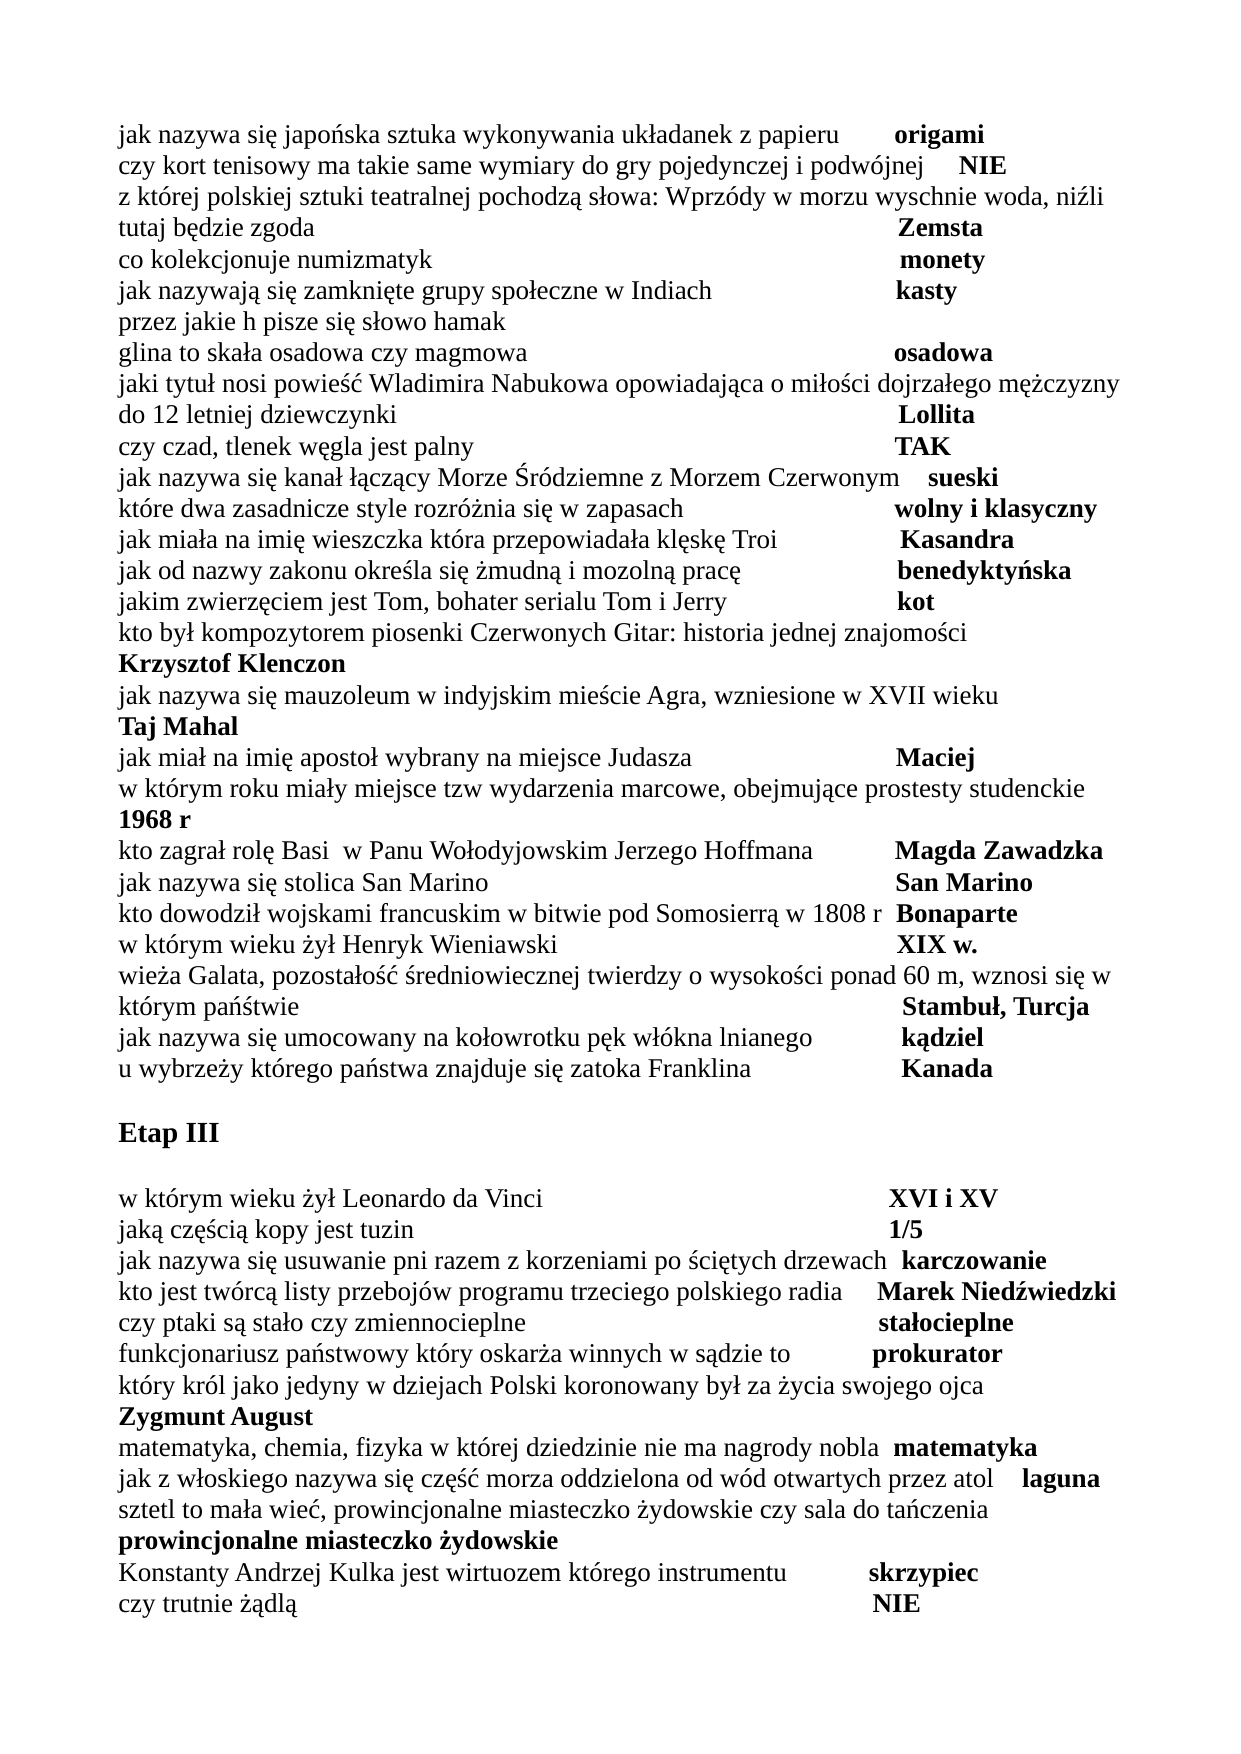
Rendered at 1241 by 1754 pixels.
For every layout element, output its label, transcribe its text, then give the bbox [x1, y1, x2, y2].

text w którym wieku żył Henryk Wieniawski XIX w. [118, 928, 1122, 959]
text jakim zwierzęciem jest Tom, bohater serialu Tom i Jerry kot [118, 585, 1122, 616]
text kto był kompozytorem piosenki Czerwonych Gitar: historia jednej znajomości [118, 616, 1122, 648]
text czy czad, tlenek węgla jest palny TAK [118, 429, 1122, 461]
text z której polskiej sztuki teatralnej pochodzą słowa: Wprzódy w morzu wyschnie woda, niźli tutaj będzie zgoda Zemsta [118, 180, 1122, 243]
text Etap III [118, 1115, 1122, 1148]
text jaką częścią kopy jest tuzin 1/5 [118, 1213, 1122, 1244]
text 1968 r [118, 803, 1122, 834]
text jaki tytuł nosi powieść Wladimira Nabukowa opowiadająca o miłości dojrzałego mężczyzny do 12 letniej dziewczynki Lollita [118, 367, 1122, 429]
text kto zagrał rolę Basi w Panu Wołodyjowskim Jerzego Hoffmana Magda Zawadzka [118, 834, 1122, 866]
text w którym roku miały miejsce tzw wydarzenia marcowe, obejmujące prostesty studenckie [118, 772, 1122, 803]
text Taj Mahal [118, 710, 1122, 741]
text wieża Galata, pozostałość średniowiecznej twierdzy o wysokości ponad 60 m, wznosi się w którym pańśtwie Stambuł, Turcja [118, 959, 1122, 1021]
text Zygmunt August [118, 1400, 1122, 1431]
text jak nazywa się japońska sztuka wykonywania układanek z papieru origami [118, 118, 1122, 149]
text jak miał na imię apostoł wybrany na miejsce Judasza Maciej [118, 741, 1122, 772]
text jak nazywa się mauzoleum w indyjskim mieście Agra, wzniesione w XVII wieku [118, 679, 1122, 710]
text co kolekcjonuje numizmatyk monety [118, 243, 1122, 274]
text czy kort tenisowy ma takie same wymiary do gry pojedynczej i podwójnej NIE [118, 149, 1122, 180]
text matematyka, chemia, fizyka w której dziedzinie nie ma nagrody nobla matematyka [118, 1431, 1122, 1462]
text w którym wieku żył Leonardo da Vinci XVI i XV [118, 1182, 1122, 1213]
text które dwa zasadnicze style rozróżnia się w zapasach wolny i klasyczny [118, 492, 1122, 523]
text który król jako jedyny w dziejach Polski koronowany był za życia swojego ojca [118, 1369, 1122, 1400]
text czy ptaki są stało czy zmiennocieplne stałocieplne [118, 1306, 1122, 1338]
text czy trutnie żądlą NIE [118, 1587, 1122, 1618]
text jak nazywa się umocowany na kołowrotku pęk włókna lnianego kądziel [118, 1021, 1122, 1052]
text funkcjonariusz państwowy który oskarża winnych w sądzie to prokurator [118, 1338, 1122, 1369]
text Krzysztof Klenczon [118, 648, 1122, 679]
text jak od nazwy zakonu określa się żmudną i mozolną pracę benedyktyńska [118, 554, 1122, 585]
text kto dowodził wojskami francuskim w bitwie pod Somosierrą w 1808 r Bonaparte [118, 897, 1122, 928]
text jak z włoskiego nazywa się część morza oddzielona od wód otwartych przez atol laguna [118, 1462, 1122, 1493]
text jak miała na imię wieszczka która przepowiadała klęskę Troi Kasandra [118, 523, 1122, 554]
text jak nazywa się stolica San Marino San Marino [118, 866, 1122, 897]
text jak nazywa się kanał łączący Morze Śródziemne z Morzem Czerwonym sueski [118, 461, 1122, 492]
text sztetl to mała wieć, prowincjonalne miasteczko żydowskie czy sala do tańczenia prowincjonalne miasteczko żydowskie [118, 1493, 1122, 1556]
text glina to skała osadowa czy magmowa osadowa [118, 336, 1122, 367]
text Konstanty Andrzej Kulka jest wirtuozem którego instrumentu skrzypiec [118, 1556, 1122, 1587]
text przez jakie h pisze się słowo hamak [118, 305, 1122, 336]
text jak nazywają się zamknięte grupy społeczne w Indiach kasty [118, 274, 1122, 305]
text kto jest twórcą listy przebojów programu trzeciego polskiego radia Marek Niedźwiedzki [118, 1275, 1122, 1306]
text jak nazywa się usuwanie pni razem z korzeniami po ściętych drzewach karczowanie [118, 1244, 1122, 1275]
text u wybrzeży którego państwa znajduje się zatoka Franklina Kanada [118, 1052, 1122, 1084]
